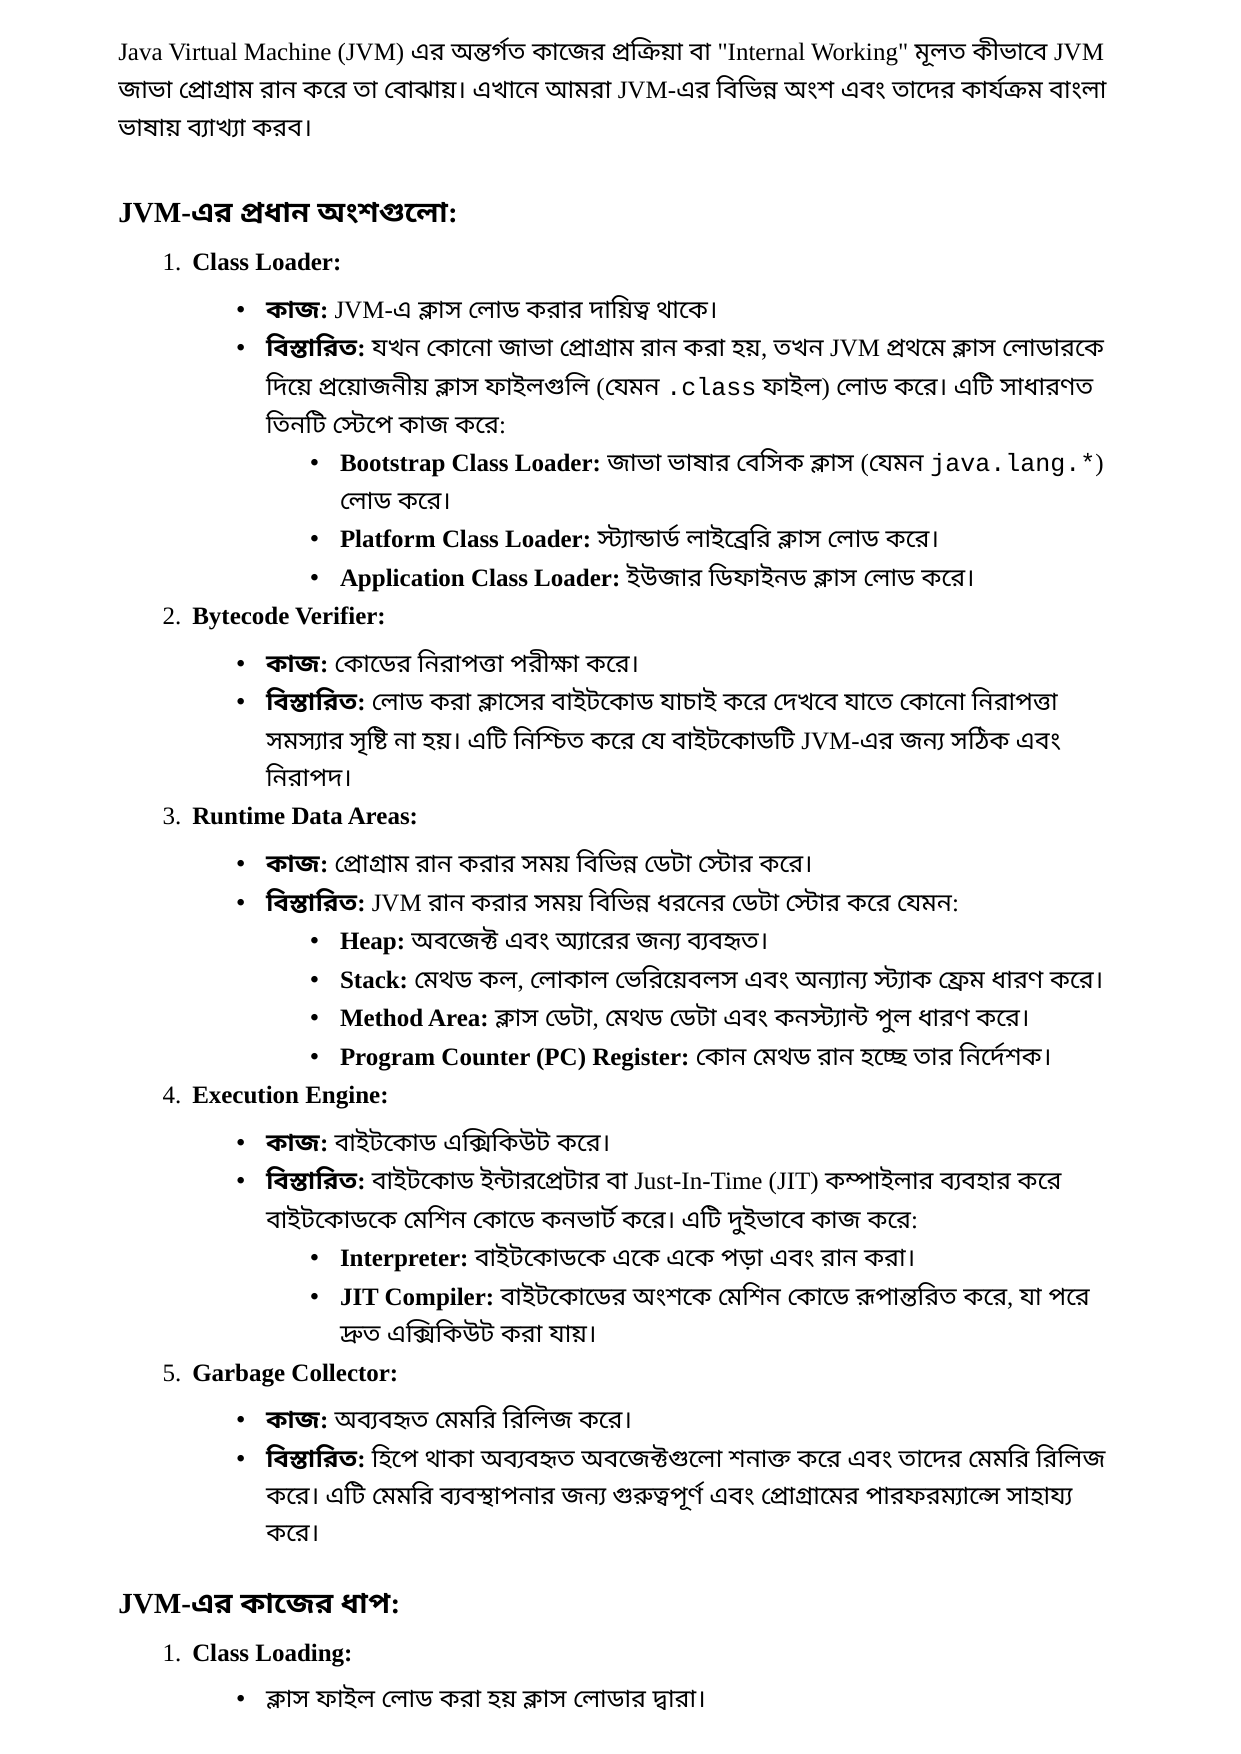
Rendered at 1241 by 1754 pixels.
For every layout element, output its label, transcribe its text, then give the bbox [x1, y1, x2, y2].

list Class Loading: [162, 1638, 1122, 1666]
list Class Loader: [162, 247, 1122, 276]
list Method Area: ক্লাস ডেটা, মেথড ডেটা এবং কনস্ট্যান্ট পুল ধারণ করে। [310, 1003, 1122, 1037]
list কাজ: কোডের নিরাপত্তা পরীক্ষা করে। [236, 649, 1122, 682]
list Bytecode Verifier: [162, 601, 1122, 630]
list Runtime Data Areas: [162, 801, 1122, 830]
list কাজ: বাইটকোড এক্সিকিউট করে। [236, 1128, 1122, 1161]
list কাজ: অব্যবহৃত মেমরি রিলিজ করে। [236, 1405, 1122, 1439]
list বিস্তারিত: লোড করা ক্লাসের বাইটকোড যাচাই করে দেখবে যাতে কোনো নিরাপত্তা সমস্যার সৃষ্টি না হয়। এটি নিশ্চিত করে যে বাইটকোডটি JVM-এর জন্য সঠিক এবং নিরাপদ। [236, 687, 1122, 797]
list Garbage Collector: [162, 1358, 1122, 1386]
list ক্লাস ফাইল লোড করা হয় ক্লাস লোডার দ্বারা। [236, 1685, 1122, 1718]
list Bootstrap Class Loader: জাভা ভাষার বেসিক ক্লাস (যেমন java.lang.*) লোড করে। [310, 448, 1122, 519]
list কাজ: JVM-এ ক্লাস লোড করার দায়িত্ব থাকে। [236, 295, 1122, 328]
list Interpreter: বাইটকোডকে একে একে পড়া এবং রান করা। [310, 1243, 1122, 1277]
list Execution Engine: [162, 1080, 1122, 1109]
list Stack: মেথড কল, লোকাল ভেরিয়েবলস এবং অন্যান্য স্ট্যাক ফ্রেম ধারণ করে। [310, 965, 1122, 998]
subtitle JVM-এর কাজের ধাপ: [118, 1586, 1122, 1625]
list JIT Compiler: বাইটকোডের অংশকে মেশিন কোডে রূপান্তরিত করে, যা পরে দ্রুত এক্সিকিউট করা যায়। [310, 1282, 1122, 1353]
list কাজ: প্রোগ্রাম রান করার সময় বিভিন্ন ডেটা স্টোর করে। [236, 849, 1122, 883]
list Program Counter (PC) Register: কোন মেথড রান হচ্ছে তার নির্দেশক। [310, 1042, 1122, 1075]
list বিস্তারিত: JVM রান করার সময় বিভিন্ন ধরনের ডেটা স্টোর করে যেমন: [236, 888, 1122, 921]
list বিস্তারিত: হিপে থাকা অব্যবহৃত অবজেক্টগুলো শনাক্ত করে এবং তাদের মেমরি রিলিজ করে। এটি মেমরি ব্যবস্থাপনার জন্য গুরুত্বপূর্ণ এবং প্রোগ্রামের পারফরম্যান্সে সাহায্য করে। [236, 1444, 1122, 1552]
list বিস্তারিত: বাইটকোড ইন্টারপ্রেটার বা Just-In-Time (JIT) কম্পাইলার ব্যবহার করে বাইটকোডকে মেশিন কোডে কনভার্ট করে। এটি দুইভাবে কাজ করে: [236, 1166, 1122, 1238]
subtitle JVM-এর প্রধান অংশগুলো: [118, 195, 1122, 234]
list বিস্তারিত: যখন কোনো জাভা প্রোগ্রাম রান করা হয়, তখন JVM প্রথমে ক্লাস লোডারকে দিয়ে প্রয়োজনীয় ক্লাস ফাইলগুলি (যেমন .class ফাইল) লোড করে। এটি সাধারণত তিনটি স্টেপে কাজ করে: [236, 333, 1122, 443]
text Java Virtual Machine (JVM) এর অন্তর্গত কাজের প্রক্রিয়া বা "Internal Working" মূলত কীভাবে JVM জাভা প্রোগ্রাম রান করে তা বোঝায়। এখানে আমরা JVM-এর বিভিন্ন অংশ এবং তাদের কার্যক্রম বাংলা ভাষায় ব্যাখ্যা করব। [118, 37, 1122, 147]
list Application Class Loader: ইউজার ডিফাইনড ক্লাস লোড করে। [310, 563, 1122, 596]
list Heap: অবজেক্ট এবং অ্যারের জন্য ব্যবহৃত। [310, 926, 1122, 960]
list Platform Class Loader: স্ট্যান্ডার্ড লাইব্রেরি ক্লাস লোড করে। [310, 524, 1122, 558]
